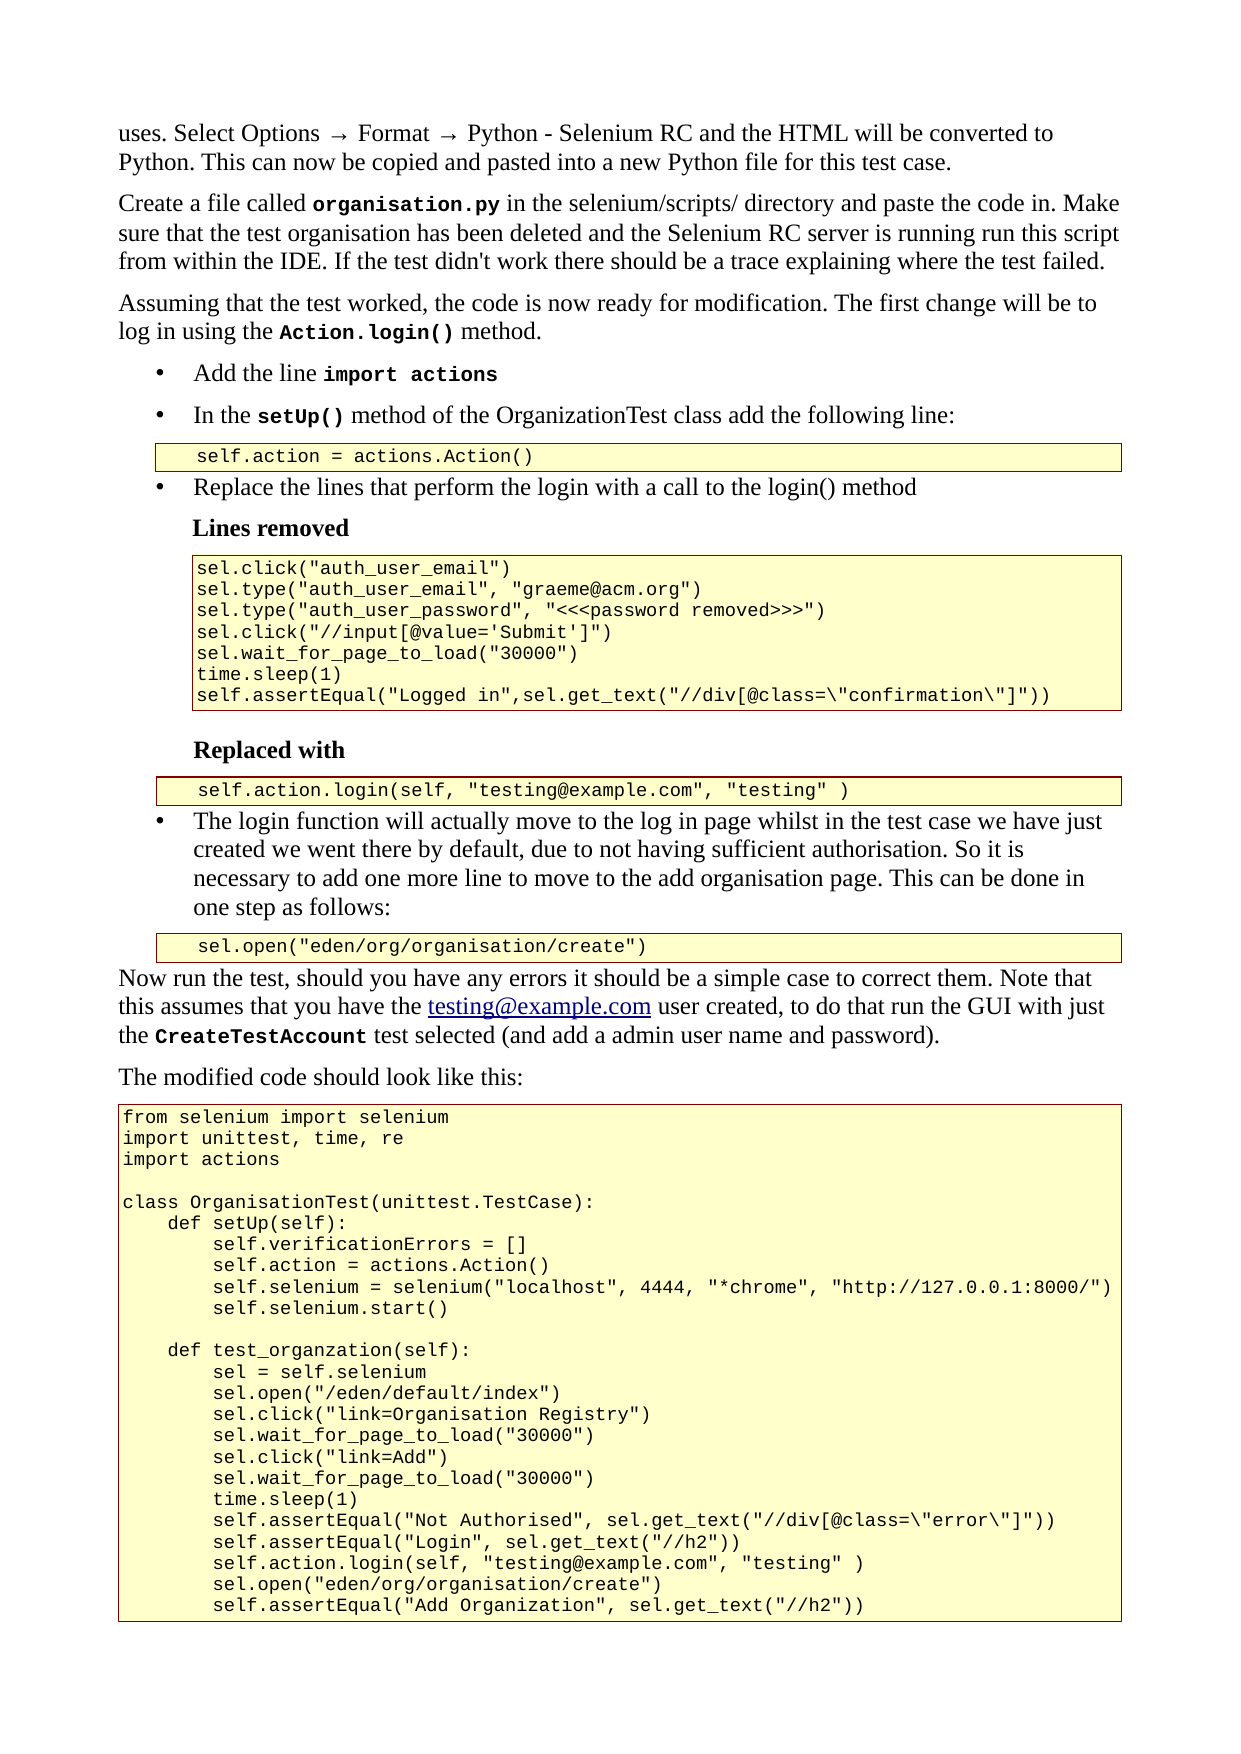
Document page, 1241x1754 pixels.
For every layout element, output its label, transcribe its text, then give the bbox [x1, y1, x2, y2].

text sel.click("link=Add") [119, 1443, 1121, 1465]
text Assuming that the test worked, the code is now ready for modification. The first change will be to log in using the Action.login() method. [118, 288, 1122, 346]
text self.assertEqual("Logged in",sel.get_text("//div[@class=\"confirmation\"]")) [193, 682, 1121, 710]
list The login function will actually move to the log in page whilst in the test case we have just created we went there by default, due to not having sufficient authorisation. So it is necessary to add one more line to move to the add organisation page. This can be done in one step as follows: [156, 806, 1122, 921]
text time.sleep(1) [193, 661, 1121, 682]
text time.sleep(1) [119, 1486, 1121, 1507]
text sel.click("auth_user_email") [193, 556, 1121, 576]
text def test_organzation(self): [119, 1337, 1121, 1358]
text class OrganisationTest(unittest.TestCase): [119, 1188, 1121, 1210]
text sel.open("eden/org/organisation/create") [119, 1571, 1121, 1592]
text sel.open("/eden/default/index") [119, 1380, 1121, 1401]
text sel.wait_for_page_to_load("30000") [193, 639, 1121, 661]
text self.assertEqual("Login", sel.get_text("//h2")) [119, 1528, 1121, 1550]
text uses. Select Options → Format → Python - Selenium RC and the HTML will be converted to Python. This can now be copied and pasted into a new Python file for this test case. [118, 118, 1122, 176]
text def setUp(self): [119, 1210, 1121, 1231]
list sel.open("eden/org/organisation/create") [157, 934, 1121, 962]
text sel = self.selenium [119, 1358, 1121, 1380]
text sel.wait_for_page_to_load("30000") [119, 1465, 1121, 1486]
text self.assertEqual("Not Authorised", sel.get_text("//div[@class=\"error\"]")) [119, 1507, 1121, 1528]
text self.selenium.start() [119, 1295, 1121, 1316]
text Create a file called organisation.py in the selenium/scripts/ directory and paste the code in. Make sure that the test organisation has been deleted and the Selenium RC server is running run this script from within the IDE. If the test didn't work there should be a trace explaining where the test failed. [118, 188, 1122, 275]
text The modified code should look like this: [118, 1062, 1122, 1091]
text self.action = actions.Action() [119, 1252, 1121, 1273]
text Lines removed [192, 513, 1122, 542]
list self.action = actions.Action() [156, 444, 1121, 471]
list In the setUp() method of the OrganizationTest class add the following line: [156, 401, 1122, 430]
text self.verificationErrors = [] [119, 1231, 1121, 1252]
list Add the line import actions [156, 358, 1122, 388]
text self.action.login(self, "testing@example.com", "testing" ) [119, 1550, 1121, 1571]
text from selenium import selenium [119, 1105, 1121, 1125]
text self.assertEqual("Add Organization", sel.get_text("//h2")) [119, 1592, 1121, 1621]
text sel.type("auth_user_email", "graeme@acm.org") [193, 576, 1121, 597]
text sel.type("auth_user_password", "<<<password removed>>>") [193, 597, 1121, 618]
text Now run the test, should you have any errors it should be a simple case to correct them. Note that this assumes that you have the testing@example.com user created, to do that run the GUI with just the CreateTestAccount test selected (and add a admin user name and password). [118, 963, 1122, 1050]
list Replaced with [156, 735, 1122, 764]
text sel.click("link=Organisation Registry") [119, 1401, 1121, 1422]
text sel.wait_for_page_to_load("30000") [119, 1422, 1121, 1443]
list Replace the lines that perform the login with a call to the login() method [156, 472, 1122, 501]
text self.selenium = selenium("localhost", 4444, "*chrome", "http://127.0.0.1:8000/") [119, 1273, 1121, 1295]
text sel.click("//input[@value='Submit']") [193, 618, 1121, 639]
list self.action.login(self, "testing@example.com", "testing" ) [157, 778, 1121, 805]
text import unittest, time, re [119, 1125, 1121, 1146]
text import actions [119, 1146, 1121, 1167]
